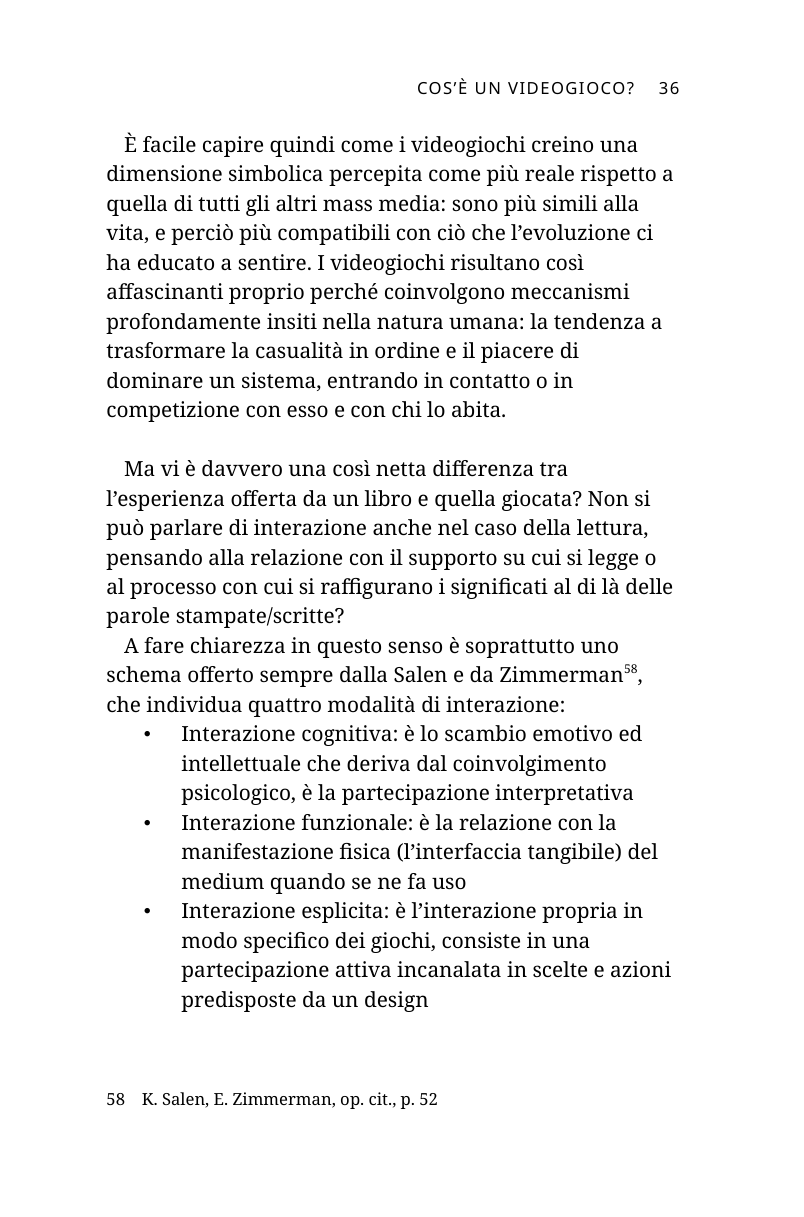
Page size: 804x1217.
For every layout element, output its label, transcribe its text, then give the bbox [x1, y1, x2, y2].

list Interazione cognitiva: è lo scambio emotivo ed intellettuale che deriva dal coinvolgimento psicologico, è la partecipazione interpretativa [144, 718, 679, 807]
text È facile capire quindi come i videogiochi creino una dimensione simbolica percepita come più reale rispetto a quella di tutti gli altri mass media: sono più simili alla vita, e perciò più compatibili con ciò che l’evoluzione ci ha educato a sentire. I videogiochi risultano così affascinanti proprio perché coinvolgono meccanismi profondamente insiti nella natura umana: la tendenza a trasformare la casualità in ordine e il piacere di dominare un sistema, entrando in contatto o in competizione con esso e con chi lo abita. [106, 129, 679, 424]
text A fare chiarezza in questo senso è soprattutto uno schema offerto sempre dalla Salen e da Zimmerman, che individua quattro modalità di interazione: [106, 630, 679, 718]
text K. Salen, E. Zimmerman, op. cit., p. 52 [106, 1088, 679, 1110]
list Interazione funzionale: è la relazione con la manifestazione fisica (l’interfaccia tangibile) del medium quando se ne fa uso [144, 807, 679, 895]
text Ma vi è davvero una così netta differenza tra l’esperienza offerta da un libro e quella giocata? Non si può parlare di interazione anche nel caso della lettura, pensando alla relazione con il supporto su cui si legge o al processo con cui si raffigurano i significati al di là delle parole stampate/scritte? [106, 453, 679, 630]
list Interazione esplicita: è l’interazione propria in modo specifico dei giochi, consiste in una partecipazione attiva incanalata in scelte e azioni predisposte da un design [144, 895, 679, 1013]
